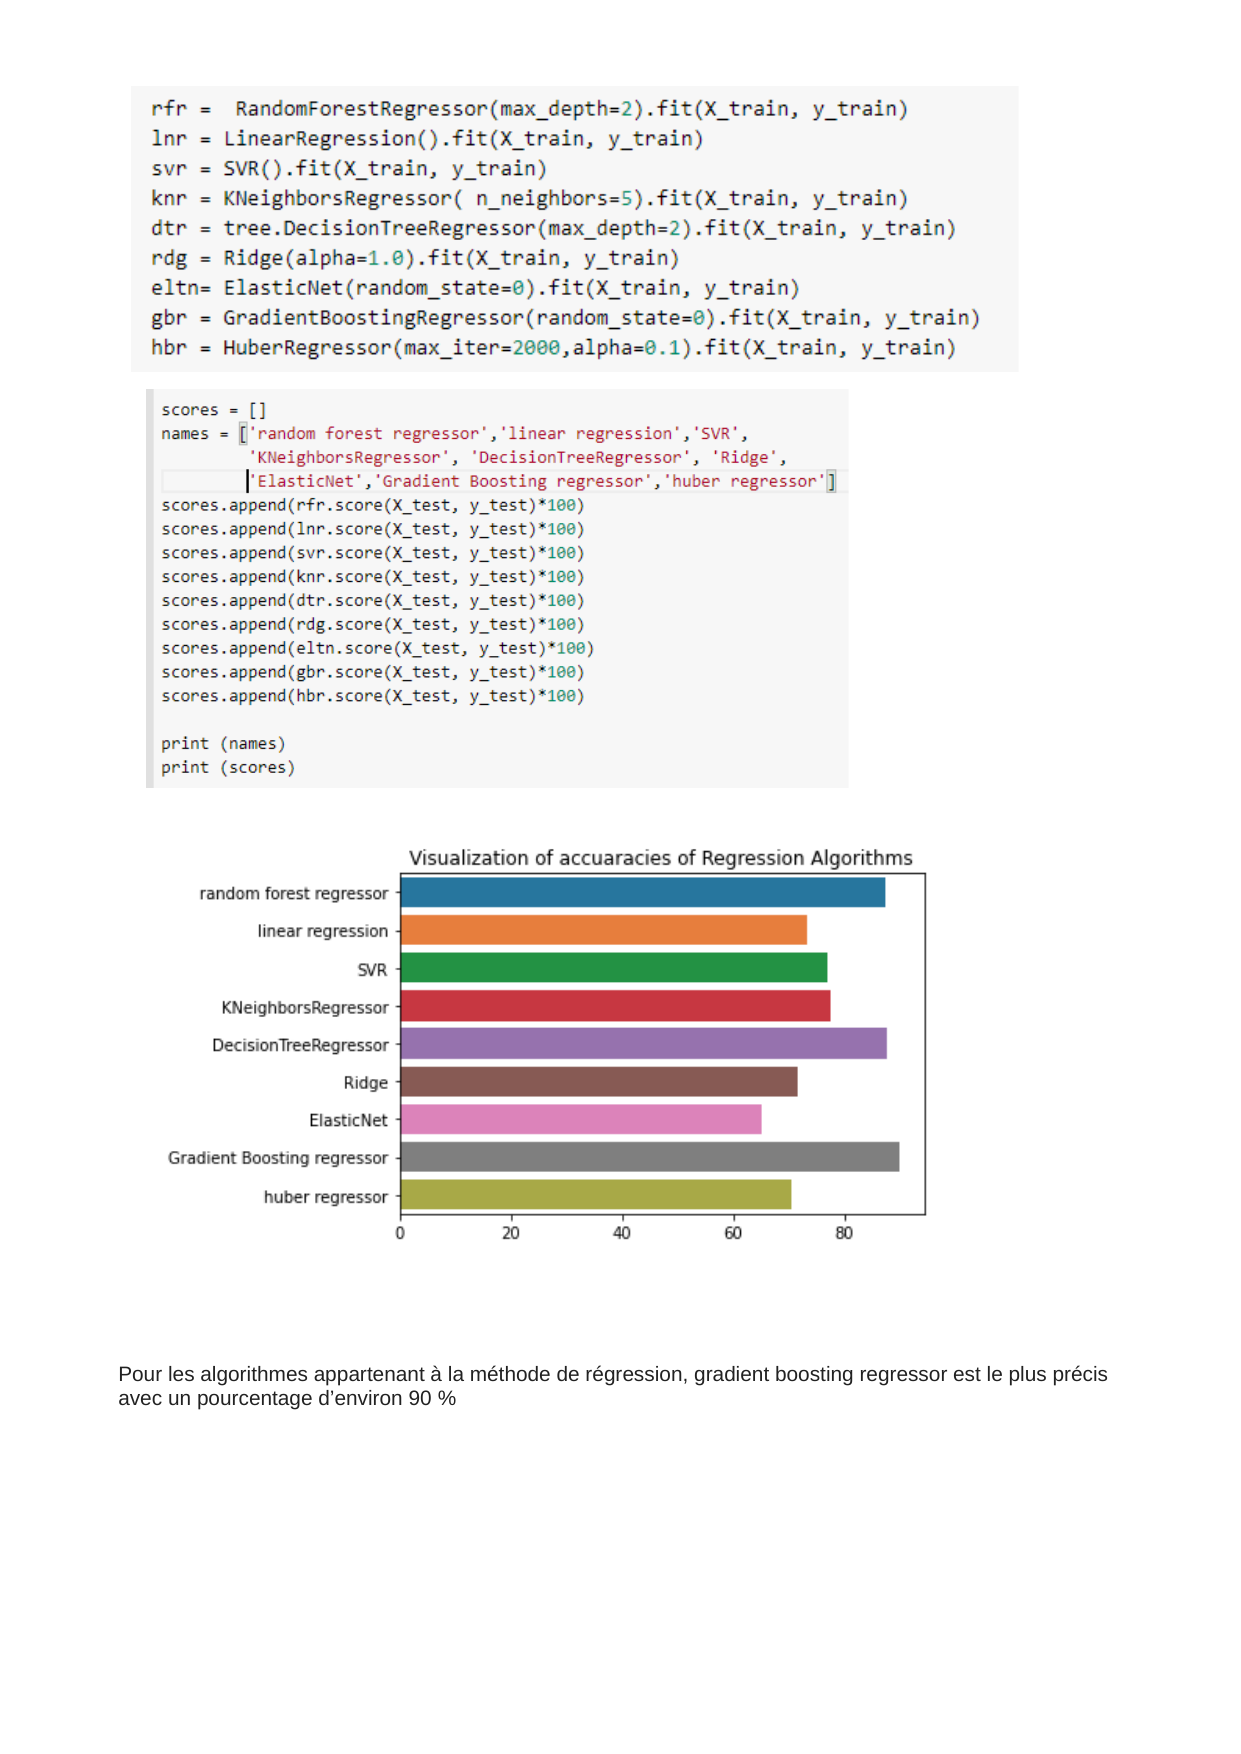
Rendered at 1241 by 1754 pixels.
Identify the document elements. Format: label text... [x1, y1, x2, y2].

picture [146, 389, 849, 788]
picture [131, 86, 1019, 372]
picture [146, 837, 942, 1269]
text Pour les algorithmes appartenant à la méthode de régression, gradient boosting regressor est le plus précis avec un pourcentage d’environ 90 % [118, 1362, 1122, 1410]
